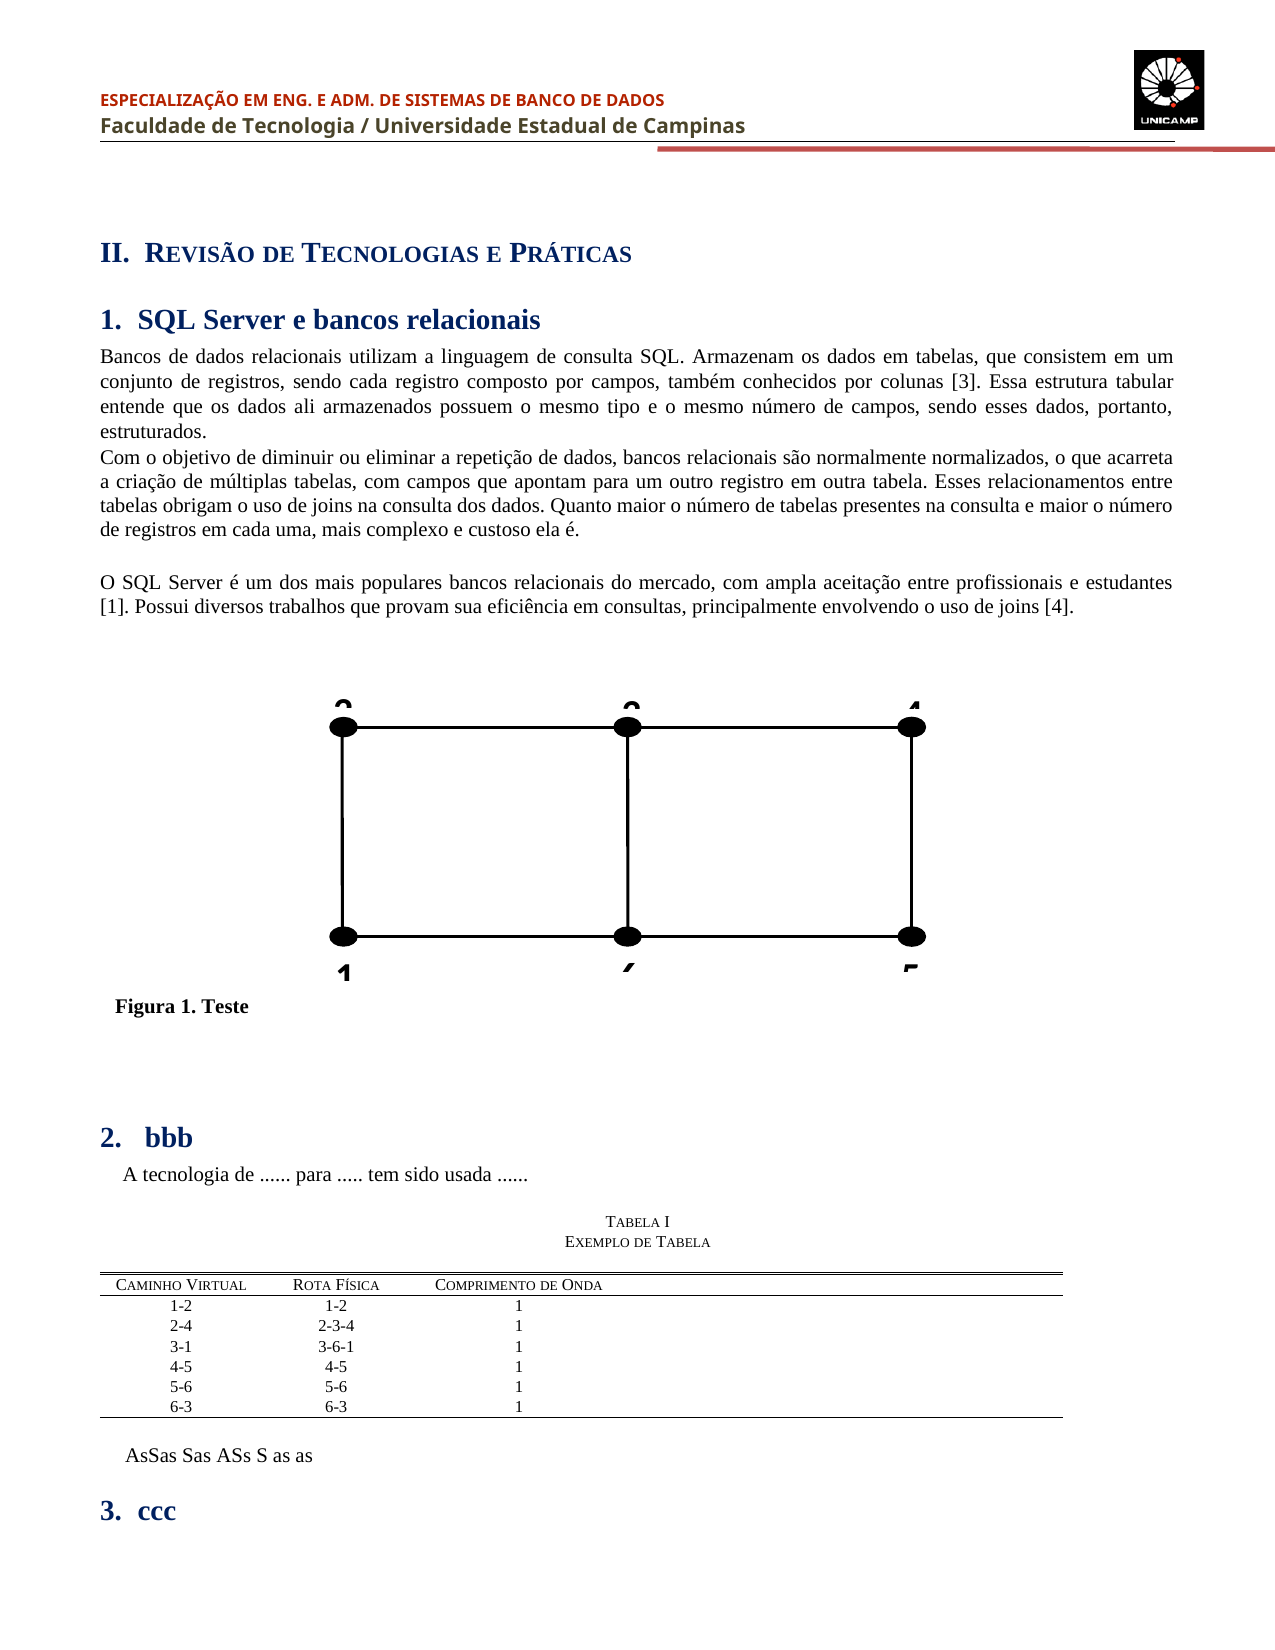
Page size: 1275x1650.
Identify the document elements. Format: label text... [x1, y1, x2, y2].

table_cell 1-2 [262, 1296, 410, 1316]
table_cell 2-4 [100, 1316, 262, 1336]
table_cell 1 [410, 1397, 627, 1417]
table_cell 3-6-1 [262, 1336, 410, 1356]
text Figura 1. Teste [115, 994, 1141, 1018]
table_cell [628, 1356, 845, 1377]
table_cell [845, 1336, 1062, 1356]
text Tabela I [100, 1212, 1175, 1231]
table_cell 4-5 [262, 1356, 410, 1377]
table_cell [628, 1397, 845, 1417]
text Bancos de dados relacionais utilizam a linguagem de consulta SQL. Armazenam os dados em tabelas, que consistem em um conjunto de registros, sendo cada registro composto por campos, também conhecidos por colunas [3]. Essa estrutura tabular entende que os dados ali armazenados possuem o mesmo tipo e o mesmo número de campos, sendo esses dados, portanto, estruturados. [100, 344, 1175, 443]
table_cell [628, 1377, 845, 1397]
text O SQL Server é um dos mais populares bancos relacionais do mercado, com ampla aceitação entre profissionais e estudantes [1]. Possui diversos trabalhos que provam sua eficiência em consultas, principalmente envolvendo o uso de joins [4]. [100, 570, 1175, 618]
table_cell 1 [410, 1296, 627, 1316]
subtitle ccc [100, 1493, 1175, 1527]
table_cell [628, 1316, 845, 1336]
table_cell 1 [410, 1356, 627, 1377]
table_header Comprimento de Onda [410, 1275, 627, 1295]
table_cell [628, 1336, 845, 1356]
table_cell 1 [410, 1377, 627, 1397]
table_cell [845, 1316, 1062, 1336]
table_cell 6-3 [100, 1397, 262, 1417]
table_cell 5-6 [100, 1377, 262, 1397]
text AsSas Sas ASs S as as [100, 1443, 1175, 1467]
table_cell [845, 1356, 1062, 1377]
table_cell 5-6 [262, 1377, 410, 1397]
table_header [845, 1275, 1062, 1295]
subtitle Revisão de Tecnologias e Práticas [100, 235, 1175, 268]
subtitle bbb [100, 1120, 1175, 1154]
table_cell 2-3-4 [262, 1316, 410, 1336]
table_cell 1 [410, 1316, 627, 1336]
table_cell [628, 1296, 845, 1316]
table_cell [845, 1377, 1062, 1397]
table_cell [845, 1397, 1062, 1417]
text Com o objetivo de diminuir ou eliminar a repetição de dados, bancos relacionais são normalmente normalizados, o que acarreta a criação de múltiplas tabelas, com campos que apontam para um outro registro em outra tabela. Esses relacionamentos entre tabelas obrigam o uso de joins na consulta dos dados. Quanto maior o número de tabelas presentes na consulta e maior o número de registros em cada uma, mais complexo e custoso ela é. [100, 444, 1175, 541]
table_cell 1-2 [100, 1296, 262, 1316]
table_header Rota Física [262, 1275, 410, 1295]
table_cell [845, 1296, 1062, 1316]
table_cell 1 [410, 1336, 627, 1356]
picture [1134, 50, 1205, 130]
table_cell 4-5 [100, 1356, 262, 1377]
text Exemplo de Tabela [100, 1232, 1175, 1251]
table_cell 3-1 [100, 1336, 262, 1356]
table_header [628, 1275, 845, 1295]
subtitle SQL Server e bancos relacionais [100, 302, 1175, 335]
table_cell 6-3 [262, 1397, 410, 1417]
table_header Caminho Virtual [100, 1275, 262, 1295]
text A tecnologia de ...... para ..... tem sido usada ...... [100, 1162, 1175, 1186]
